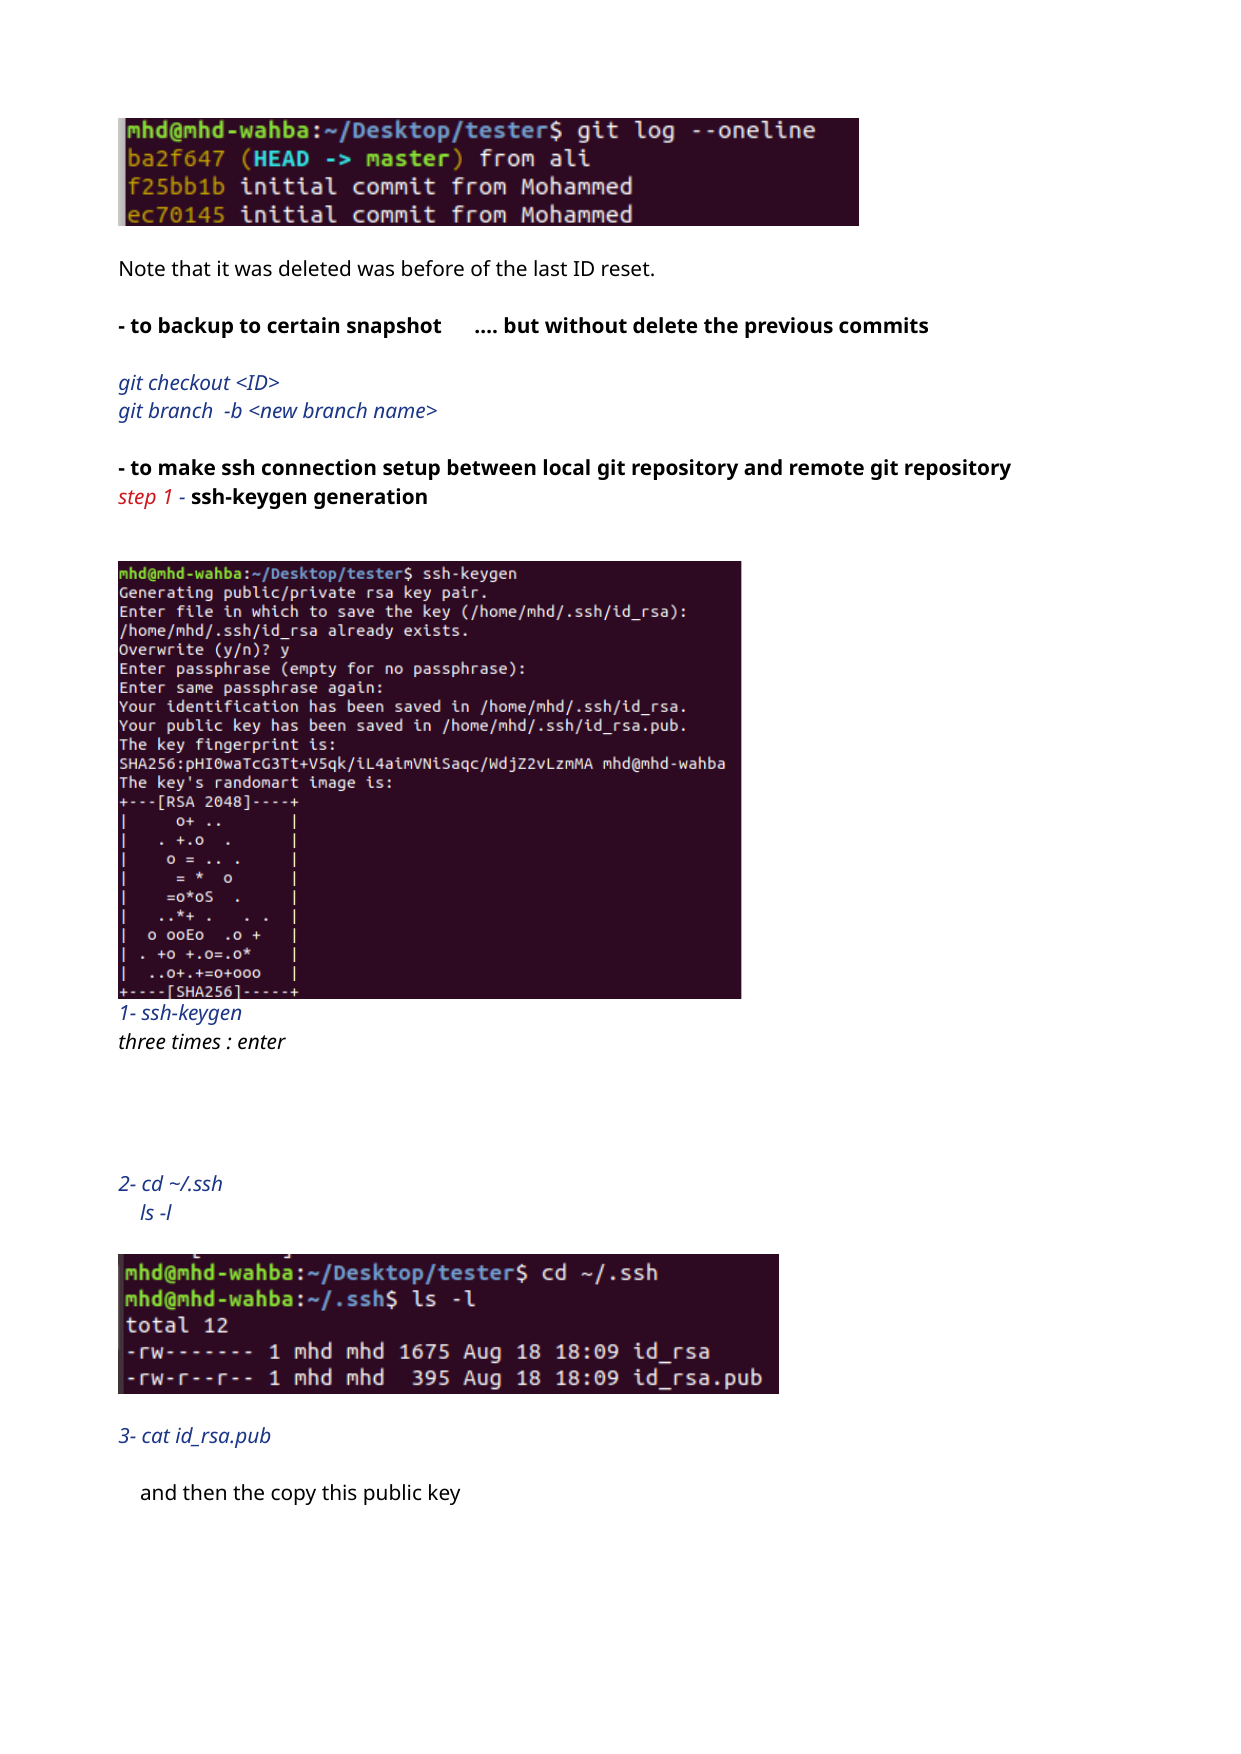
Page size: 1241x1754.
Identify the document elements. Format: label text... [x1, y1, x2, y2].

text - to make ssh connection setup between local git repository and remote git repository [118, 453, 1122, 482]
text step 1 - ssh-keygen generation [118, 482, 1122, 510]
picture [118, 1254, 779, 1394]
text 2- cd ~/.ssh [118, 1169, 1122, 1198]
text Note that it was deleted was before of the last ID reset. [118, 254, 1122, 283]
text 3- cat id_rsa.pub [118, 1422, 1122, 1450]
text ls -l [118, 1198, 1122, 1226]
text git branch -b <new branch name> [118, 397, 1122, 425]
picture [118, 118, 859, 226]
picture [118, 561, 742, 999]
text - to backup to certain snapshot …. but without delete the previous commits [118, 311, 1122, 340]
text and then the copy this public key [118, 1478, 1122, 1507]
text three times : enter [118, 1027, 1122, 1055]
text 1- ssh-keygen [118, 539, 1122, 1027]
text git checkout <ID> [118, 368, 1122, 397]
